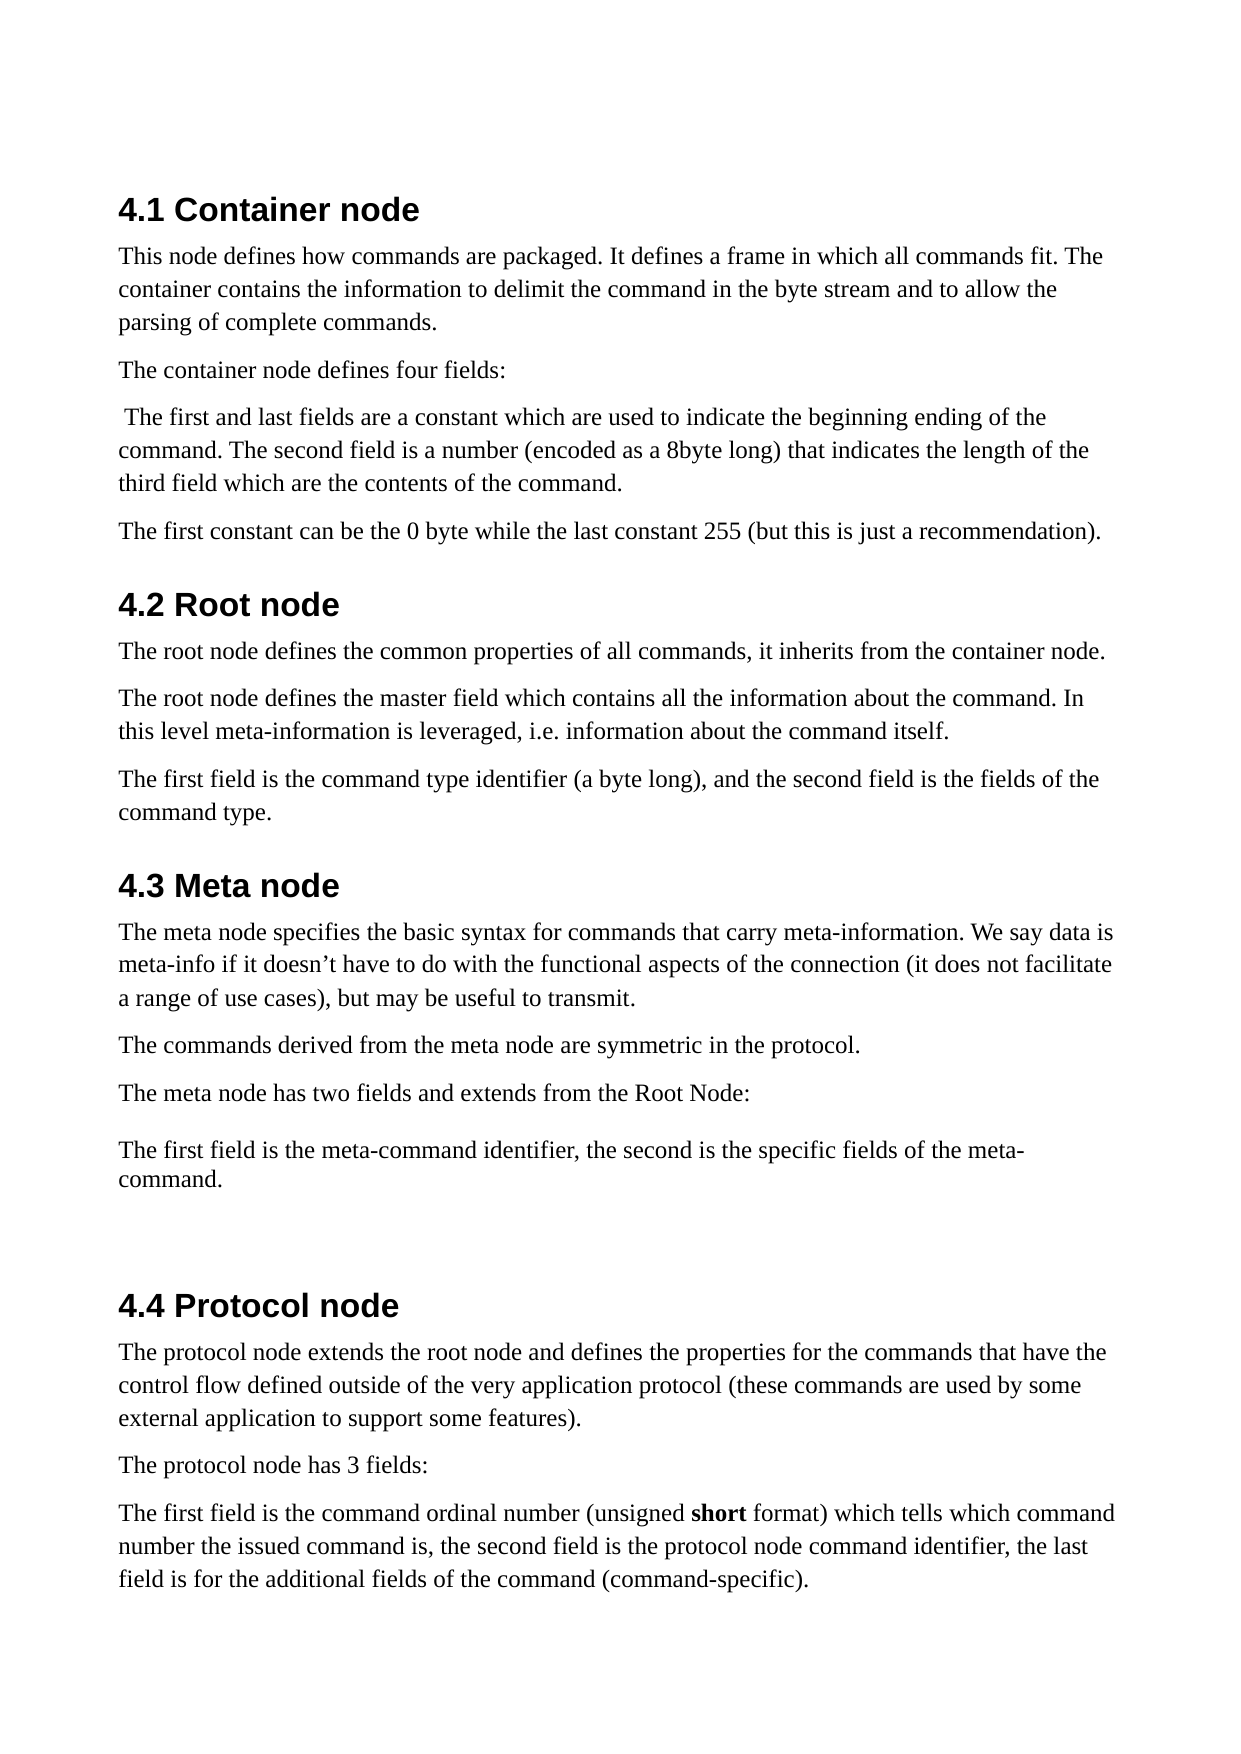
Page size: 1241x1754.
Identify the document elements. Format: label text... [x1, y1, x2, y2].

text The first and last fields are a constant which are used to indicate the beginning ending of the command. The second field is a number (encoded as a 8byte long) that indicates the length of the third field which are the contents of the command. [118, 402, 1122, 497]
text The first field is the command type identifier (a byte long), and the second field is the fields of the command type. [118, 764, 1122, 826]
text This node defines how commands are packaged. It defines a frame in which all commands fit. The container contains the information to delimit the command in the byte stream and to allow the parsing of complete commands. [118, 241, 1122, 336]
subtitle 4.2 Root node [118, 584, 1122, 623]
text The protocol node extends the root node and defines the properties for the commands that have the control flow defined outside of the very application protocol (these commands are used by some external application to support some features). [118, 1337, 1122, 1432]
text The commands derived from the meta node are symmetric in the protocol. [118, 1030, 1122, 1059]
text The first field is the meta-command identifier, the second is the specific fields of the meta-command. [118, 1135, 1122, 1193]
text The protocol node has 3 fields: [118, 1450, 1122, 1479]
text The first constant can be the 0 byte while the last constant 255 (but this is just a recommendation). [118, 516, 1122, 545]
subtitle 4.3 Meta node [118, 865, 1122, 904]
subtitle 4.4 Protocol node [118, 1286, 1122, 1324]
text The first field is the command ordinal number (unsigned short format) which tells which command number the issued command is, the second field is the protocol node command identifier, the last field is for the additional fields of the command (command-specific). [118, 1498, 1122, 1593]
subtitle 4.1 Container node [118, 190, 1122, 229]
text The meta node has two fields and extends from the Root Node: [118, 1078, 1122, 1107]
text The container node defines four fields: [118, 355, 1122, 384]
text The root node defines the common properties of all commands, it inherits from the container node. [118, 636, 1122, 664]
text The root node defines the master field which contains all the information about the command. In this level meta-information is leveraged, i.e. information about the command itself. [118, 683, 1122, 745]
text The meta node specifies the basic syntax for commands that carry meta-information. We say data is meta-info if it doesn’t have to do with the functional aspects of the connection (it does not facilitate a range of use cases), but may be useful to transmit. [118, 917, 1122, 1011]
